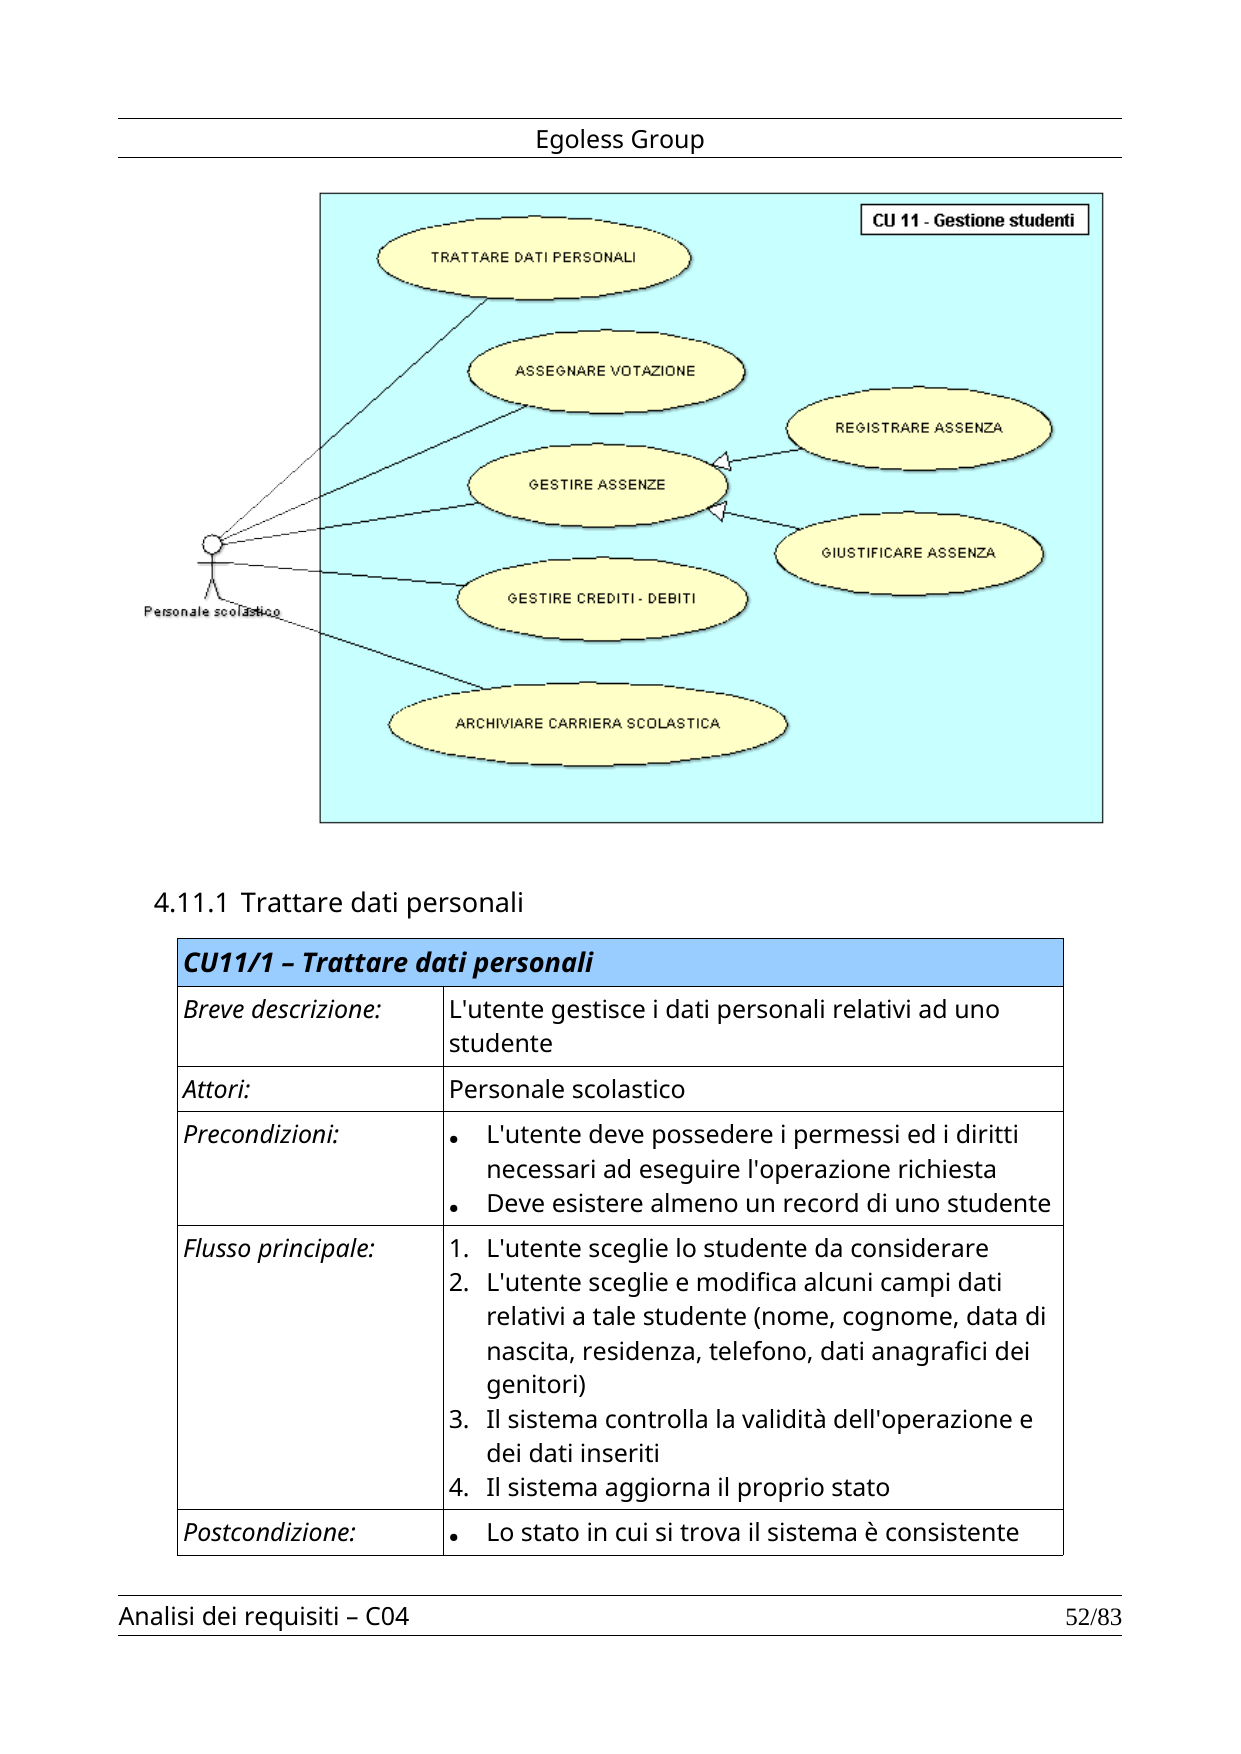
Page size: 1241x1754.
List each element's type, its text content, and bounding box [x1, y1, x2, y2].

table_header CU11/1 – Trattare dati personali [178, 939, 1063, 986]
table_cell Flusso principale: [178, 1226, 443, 1509]
table_cell Personale scolastico [444, 1067, 1063, 1111]
subtitle Trattare dati personali [153, 883, 1122, 920]
picture [132, 187, 1108, 828]
table_cell Lo stato in cui si trova il sistema è consistente I dati sono stati modificati permanentemente [444, 1510, 1063, 1555]
table_cell L'utente gestisce i dati personali relativi ad uno studente [444, 987, 1063, 1066]
table_cell L'utente deve possedere i permessi ed i diritti necessari ad eseguire l'operazione richiesta Deve esistere almeno un record di uno studente [444, 1112, 1063, 1225]
table_cell Breve descrizione: [178, 987, 443, 1066]
table_cell L'utente sceglie lo studente da considerare L'utente sceglie e modifica alcuni campi dati relativi a tale studente (nome, cognome, data di nascita, residenza, telefono, dati anagrafici dei genitori) Il sistema controlla la validità dell'operazione e dei dati inseriti Il sistema aggiorna il proprio stato [444, 1226, 1063, 1509]
table_cell Attori: [178, 1067, 443, 1111]
table_cell Postcondizione: [178, 1510, 443, 1555]
table_cell Precondizioni: [178, 1112, 443, 1225]
